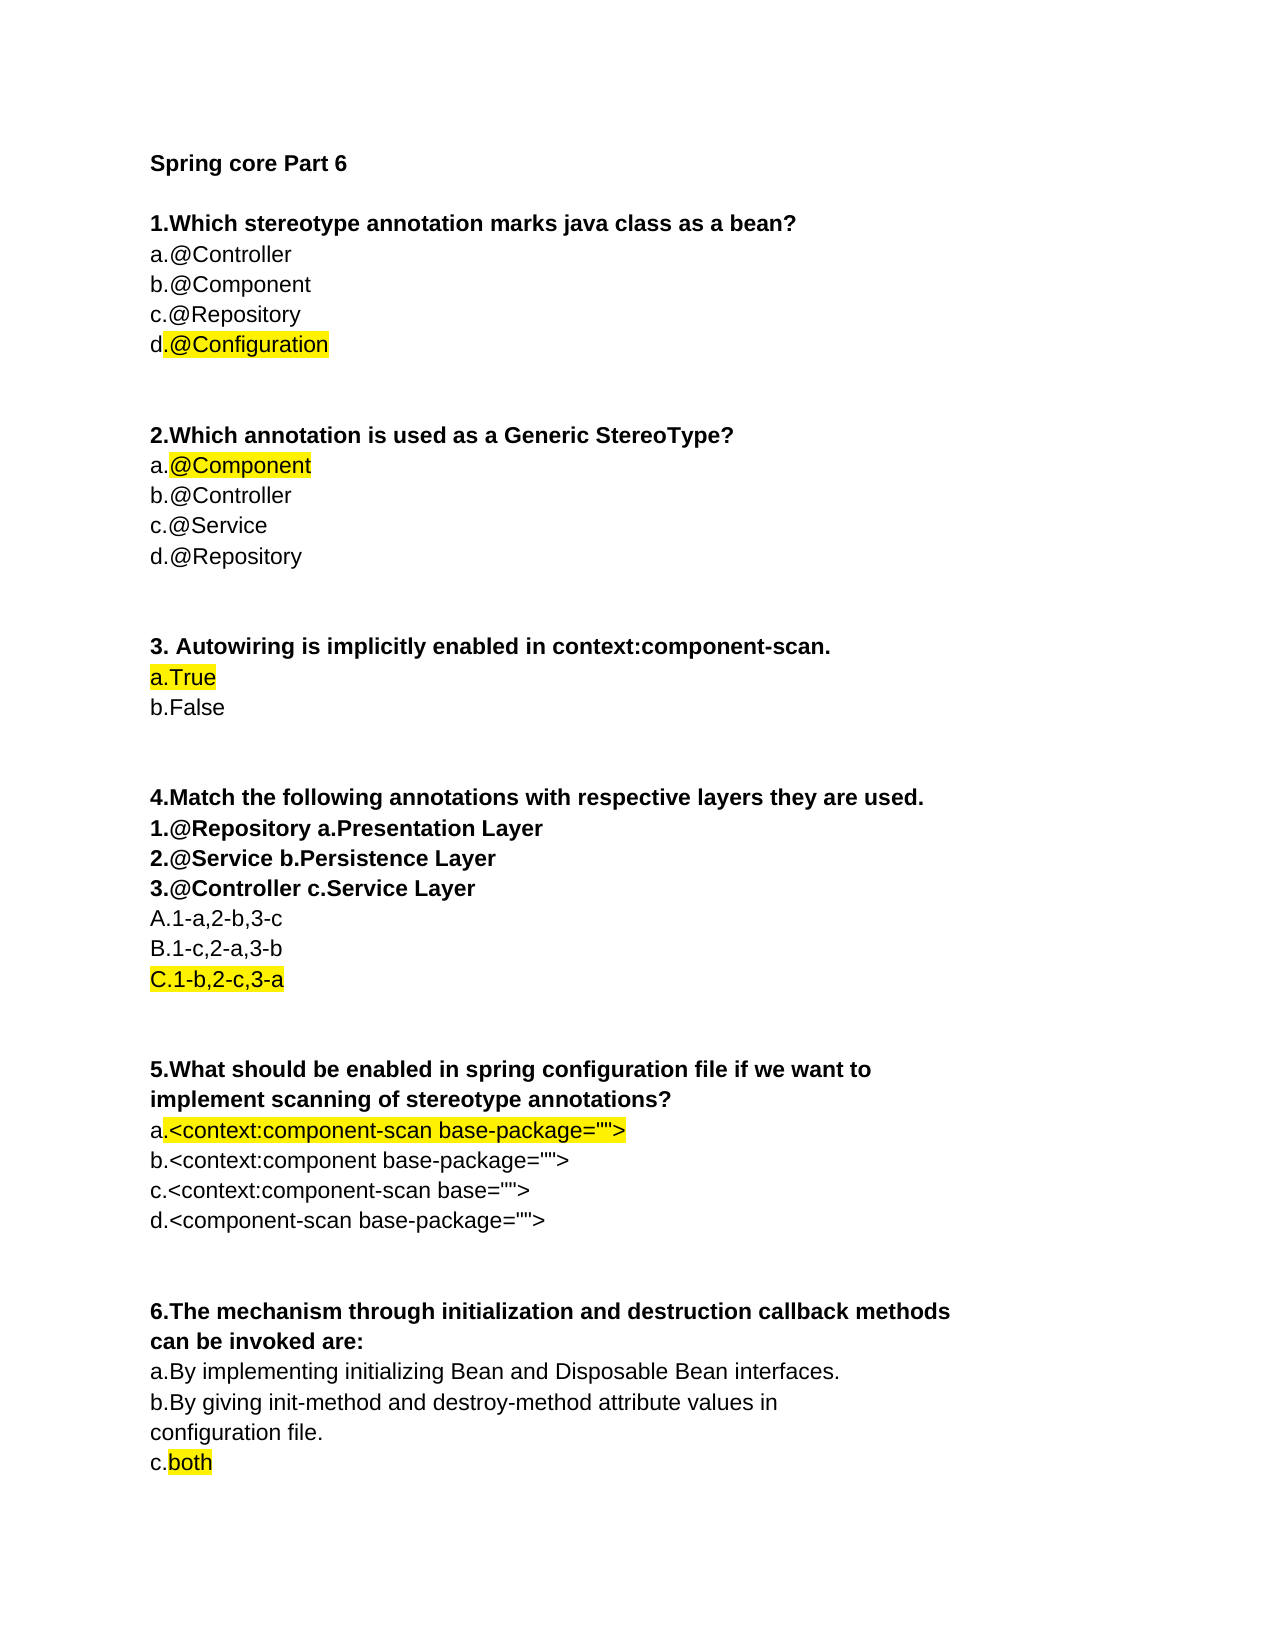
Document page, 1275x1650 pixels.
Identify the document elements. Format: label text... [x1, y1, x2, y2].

text b.By giving init-method and destroy-method attribute values in [150, 1388, 1125, 1415]
text implement scanning of stereotype annotations? [150, 1086, 1125, 1113]
text configuration file. [150, 1419, 1125, 1445]
text 3. Autowiring is implicitly enabled in context:component-scan. [150, 633, 1125, 660]
text 1.Which stereotype annotation marks java class as a bean? [150, 210, 1125, 237]
text a.By implementing initializing Bean and Disposable Bean interfaces. [150, 1358, 1125, 1385]
text 1.@Repository a.Presentation Layer [150, 814, 1125, 841]
text 2.@Service b.Persistence Layer [150, 845, 1125, 871]
text a.True [150, 663, 1125, 690]
text b.False [150, 694, 1125, 720]
text a.@Controller [150, 241, 1125, 267]
text can be invoked are: [150, 1328, 1125, 1354]
text a.<context:component-scan base-package=""> [150, 1117, 1125, 1143]
text 5.What should be enabled in spring configuration file if we want to [150, 1056, 1125, 1083]
text 6.The mechanism through initialization and destruction callback methods [150, 1298, 1125, 1324]
text b.@Controller [150, 482, 1125, 509]
text c.<context:component-scan base=""> [150, 1177, 1125, 1203]
text c.both [150, 1449, 1125, 1475]
text a.@Component [150, 452, 1125, 478]
text c.@Repository [150, 301, 1125, 327]
text Spring core Part 6 [150, 150, 1125, 176]
text 4.Match the following annotations with respective layers they are used. [150, 784, 1125, 811]
text b.@Component [150, 271, 1125, 297]
text 2.Which annotation is used as a Generic StereoType? [150, 422, 1125, 448]
text 3.@Controller c.Service Layer [150, 875, 1125, 901]
text d.<component-scan base-package=""> [150, 1207, 1125, 1234]
text d.@Repository [150, 543, 1125, 569]
text d.@Configuration [150, 331, 1125, 358]
text c.@Service [150, 512, 1125, 539]
text B.1-c,2-a,3-b [150, 935, 1125, 962]
text A.1-a,2-b,3-c [150, 905, 1125, 932]
text b.<context:component base-package=""> [150, 1147, 1125, 1173]
text C.1-b,2-c,3-a [150, 966, 1125, 992]
